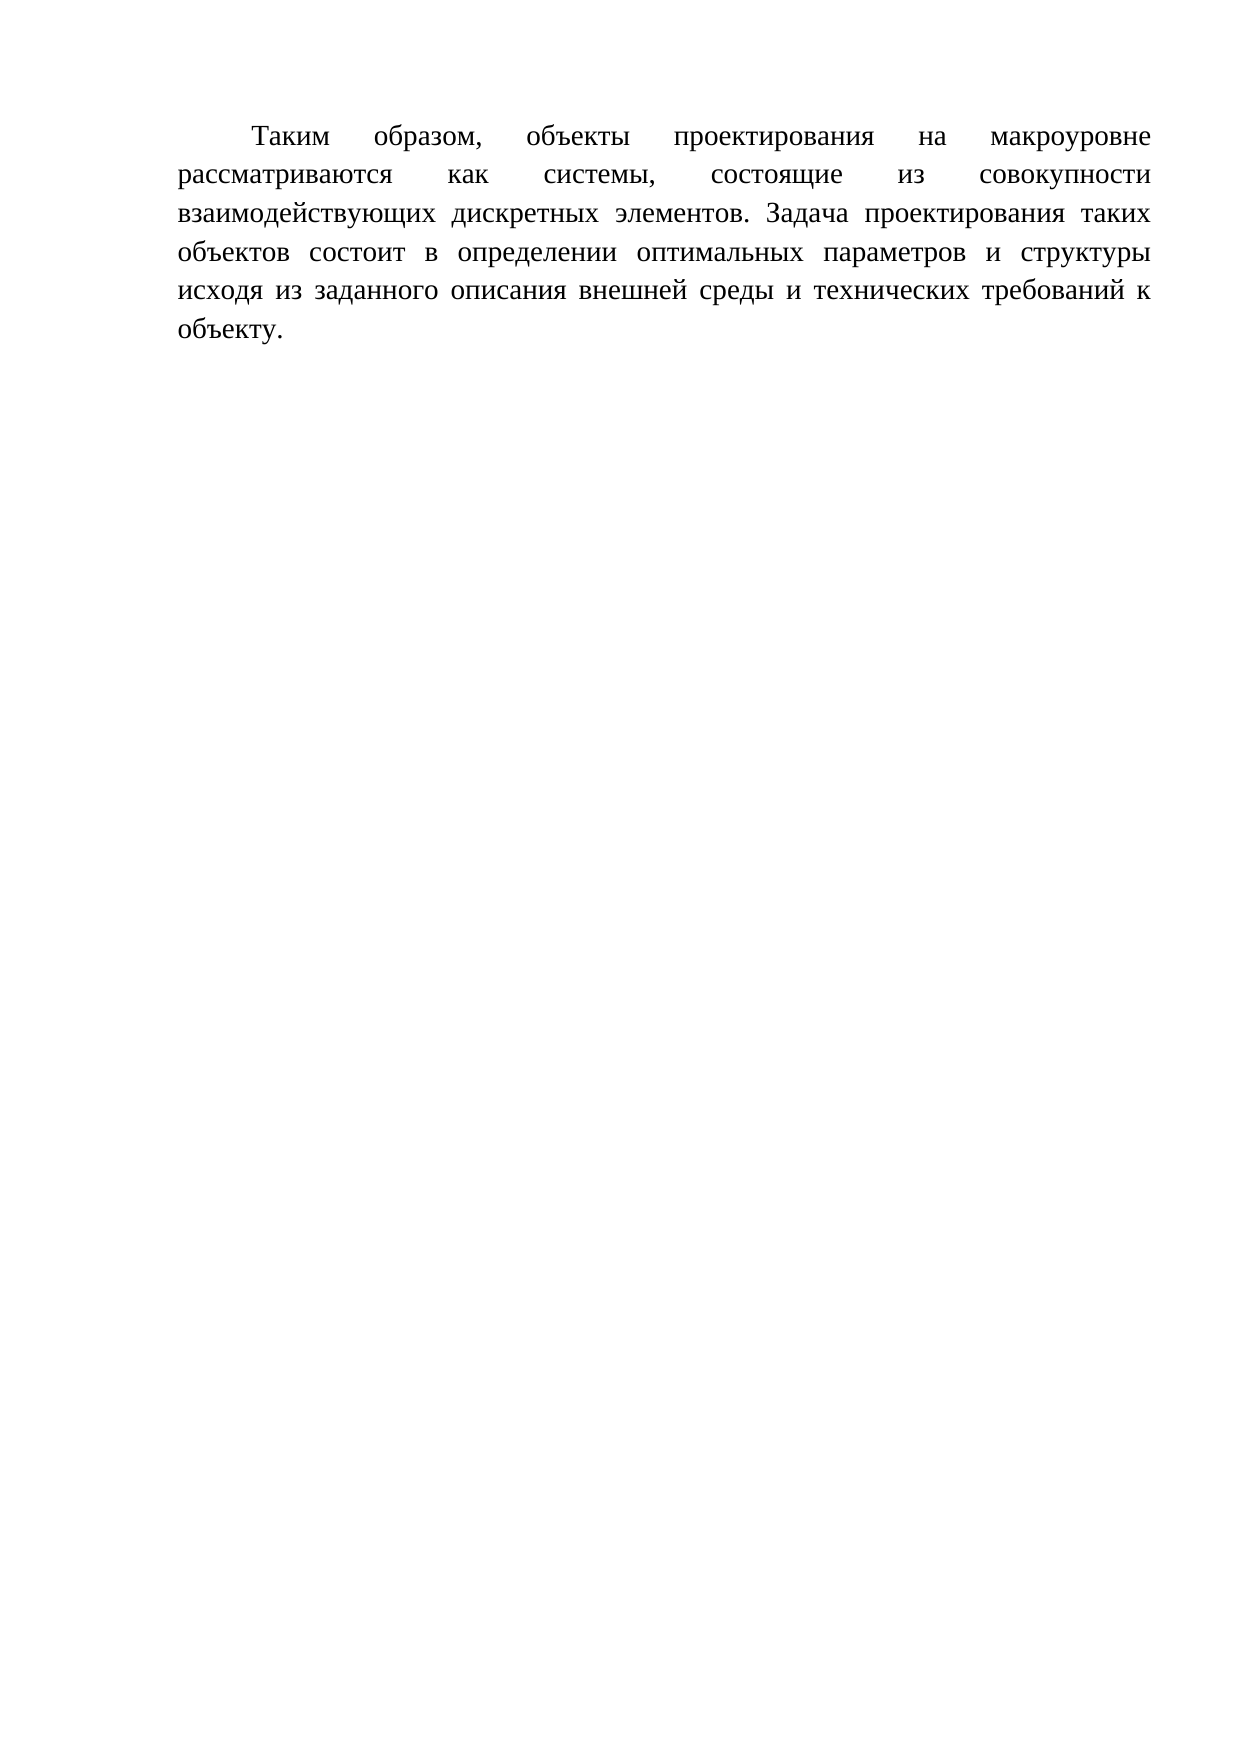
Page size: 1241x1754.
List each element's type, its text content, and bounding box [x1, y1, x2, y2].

text Таким образом, объекты проектирования на макроуровне рассматриваются как системы, состоящие из совокупности взаимодействующих дискретных элементов. Задача проектирования таких объектов состоит в определении оптимальных параметров и структуры исходя из заданного описания внешней среды и технических требований к объекту. [177, 118, 1152, 344]
